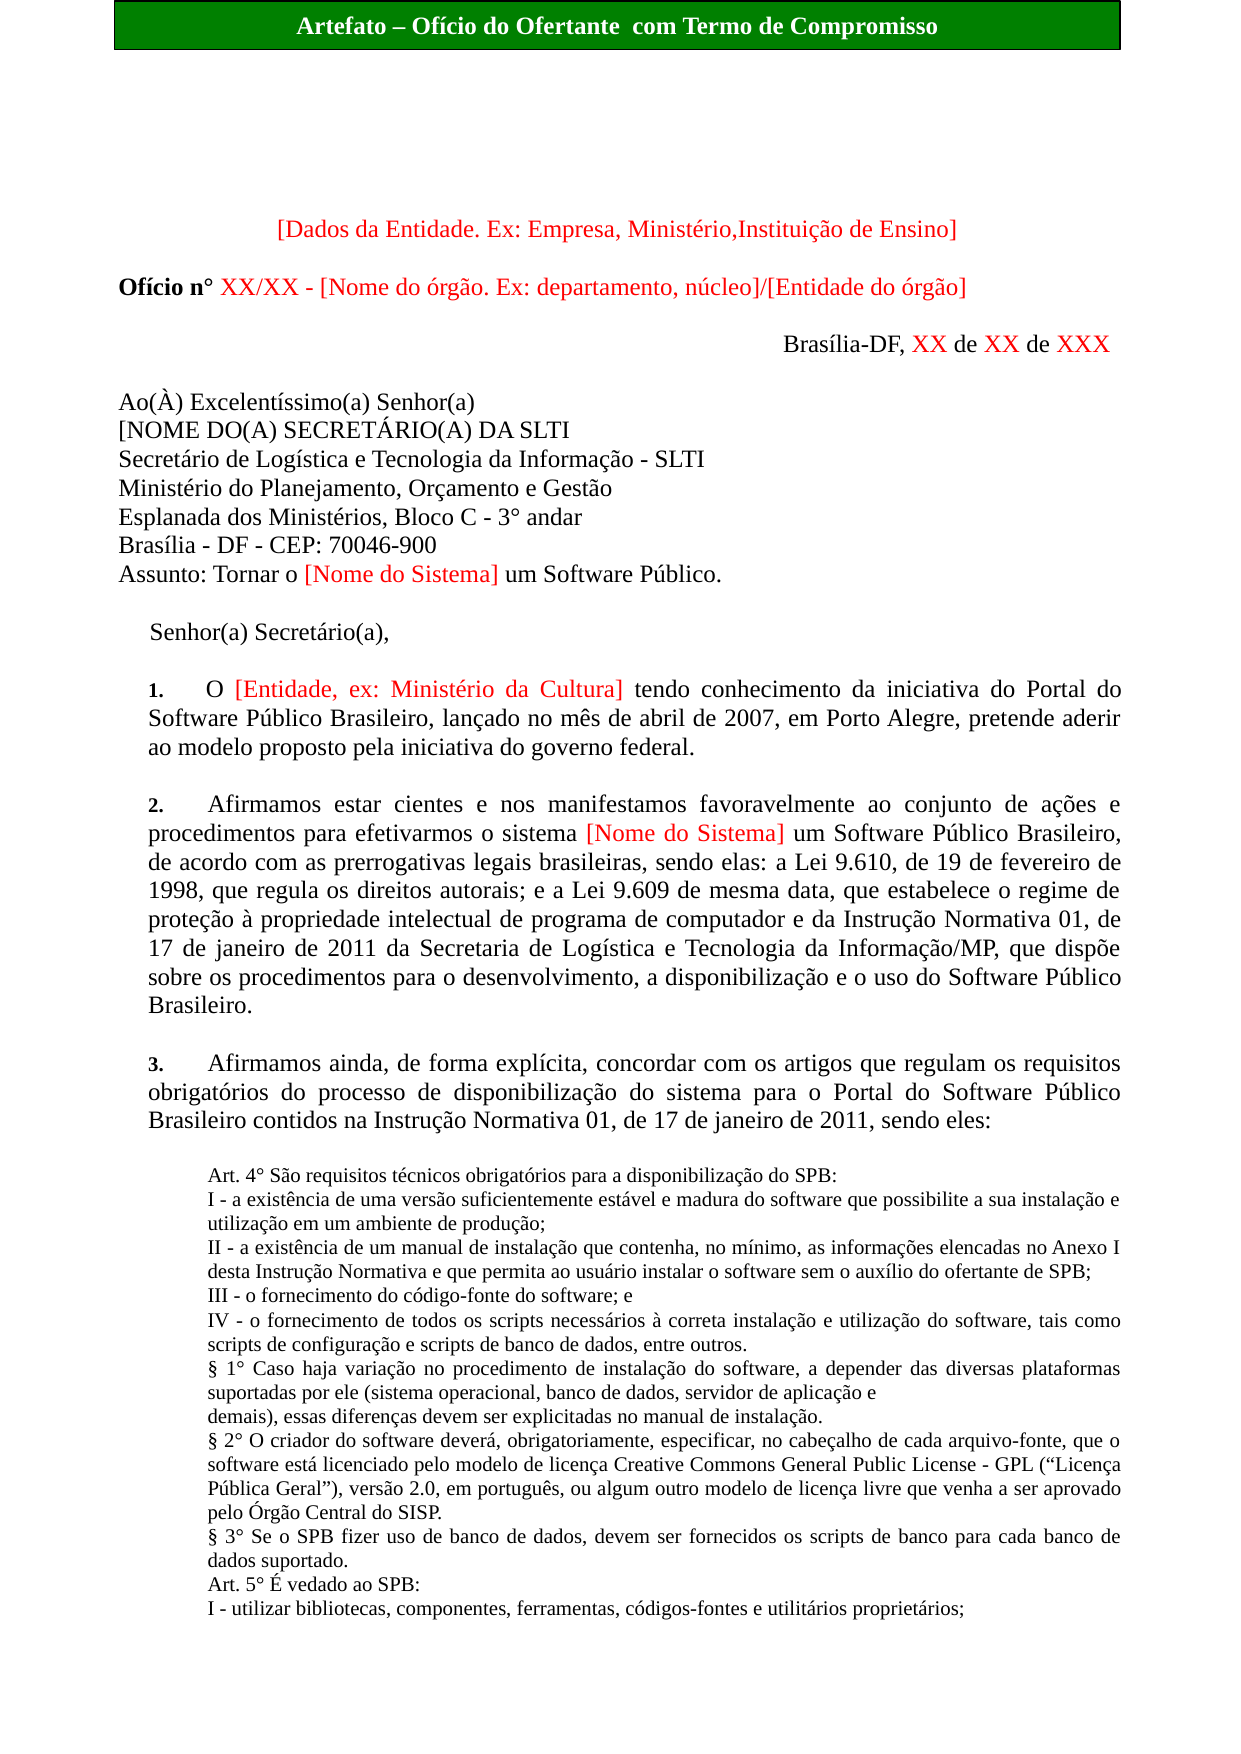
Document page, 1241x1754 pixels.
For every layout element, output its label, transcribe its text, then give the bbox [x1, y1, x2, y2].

text Ao(À) Excelentíssimo(a) Senhor(a) [118, 387, 1122, 416]
text Senhor(a) Secretário(a), [118, 617, 1122, 646]
text IV - o fornecimento de todos os scripts necessários à correta instalação e utilização do software, tais como scripts de configuração e scripts de banco de dados, entre outros. [207, 1307, 1122, 1356]
text Secretário de Logística e Tecnologia da Informação - SLTI [118, 444, 1122, 473]
text Brasília - DF - CEP: 70046-900 [118, 531, 1122, 559]
text Assunto: Tornar o [Nome do Sistema] um Software Público. [118, 559, 1122, 588]
text § 3° Se o SPB fizer uso de banco de dados, devem ser fornecidos os scripts de banco para cada banco de dados suportado. [207, 1524, 1122, 1572]
text [NOME DO(A) SECRETÁRIO(A) DA SLTI [118, 416, 1122, 444]
text II - a existência de um manual de instalação que contenha, no mínimo, as informações elencadas no Anexo I desta Instrução Normativa e que permita ao usuário instalar o software sem o auxílio do ofertante de SPB; [207, 1235, 1122, 1283]
text Ofício n° XX/XX - [Nome do órgão. Ex: departamento, núcleo]/[Entidade do órgão] [118, 272, 1122, 301]
text § 2° O criador do software deverá, obrigatoriamente, especificar, no cabeçalho de cada arquivo-fonte, que o software está licenciado pelo modelo de licença Creative Commons General Public License - GPL (“Licença Pública Geral”), versão 2.0, em português, ou algum outro modelo de licença livre que venha a ser aprovado pelo Órgão Central do SISP. [207, 1428, 1122, 1524]
text III - o fornecimento do código-fonte do software; e [207, 1283, 1122, 1307]
text Brasília-DF, XX de XX de XXX [118, 329, 1122, 358]
text demais), essas diferenças devem ser explicitadas no manual de instalação. [207, 1404, 1122, 1428]
text Art. 5° É vedado ao SPB: [207, 1572, 1122, 1596]
list O [Entidade, ex: Ministério da Cultura] tendo conhecimento da iniciativa do Portal do Software Público Brasileiro, lançado no mês de abril de 2007, em Porto Alegre, pretende aderir ao modelo proposto pela iniciativa do governo federal. [148, 674, 1122, 761]
text [Dados da Entidade. Ex: Empresa, Ministério,Instituição de Ensino] [118, 214, 1122, 243]
text Art. 4° São requisitos técnicos obrigatórios para a disponibilização do SPB: [207, 1163, 1122, 1187]
text Ministério do Planejamento, Orçamento e Gestão [118, 473, 1122, 502]
list Afirmamos ainda, de forma explícita, concordar com os artigos que regulam os requisitos obrigatórios do processo de disponibilização do sistema para o Portal do Software Público Brasileiro contidos na Instrução Normativa 01, de 17 de janeiro de 2011, sendo eles: [148, 1048, 1122, 1134]
text Esplanada dos Ministérios, Bloco C - 3° andar [118, 502, 1122, 531]
text I - utilizar bibliotecas, componentes, ferramentas, códigos-fontes e utilitários proprietários; [207, 1596, 1122, 1620]
text I - a existência de uma versão suficientemente estável e madura do software que possibilite a sua instalação e utilização em um ambiente de produção; [207, 1187, 1122, 1235]
text § 1° Caso haja variação no procedimento de instalação do software, a depender das diversas plataformas suportadas por ele (sistema operacional, banco de dados, servidor de aplicação e [207, 1356, 1122, 1404]
list Afirmamos estar cientes e nos manifestamos favoravelmente ao conjunto de ações e procedimentos para efetivarmos o sistema [Nome do Sistema] um Software Público Brasileiro, de acordo com as prerrogativas legais brasileiras, sendo elas: a Lei 9.610, de 19 de fevereiro de 1998, que regula os direitos autorais; e a Lei 9.609 de mesma data, que estabelece o regime de proteção à propriedade intelectual de programa de computador e da Instrução Normativa 01, de 17 de janeiro de 2011 da Secretaria de Logística e Tecnologia da Informação/MP, que dispõe sobre os procedimentos para o desenvolvimento, a disponibilização e o uso do Software Público Brasileiro. [148, 789, 1122, 1019]
